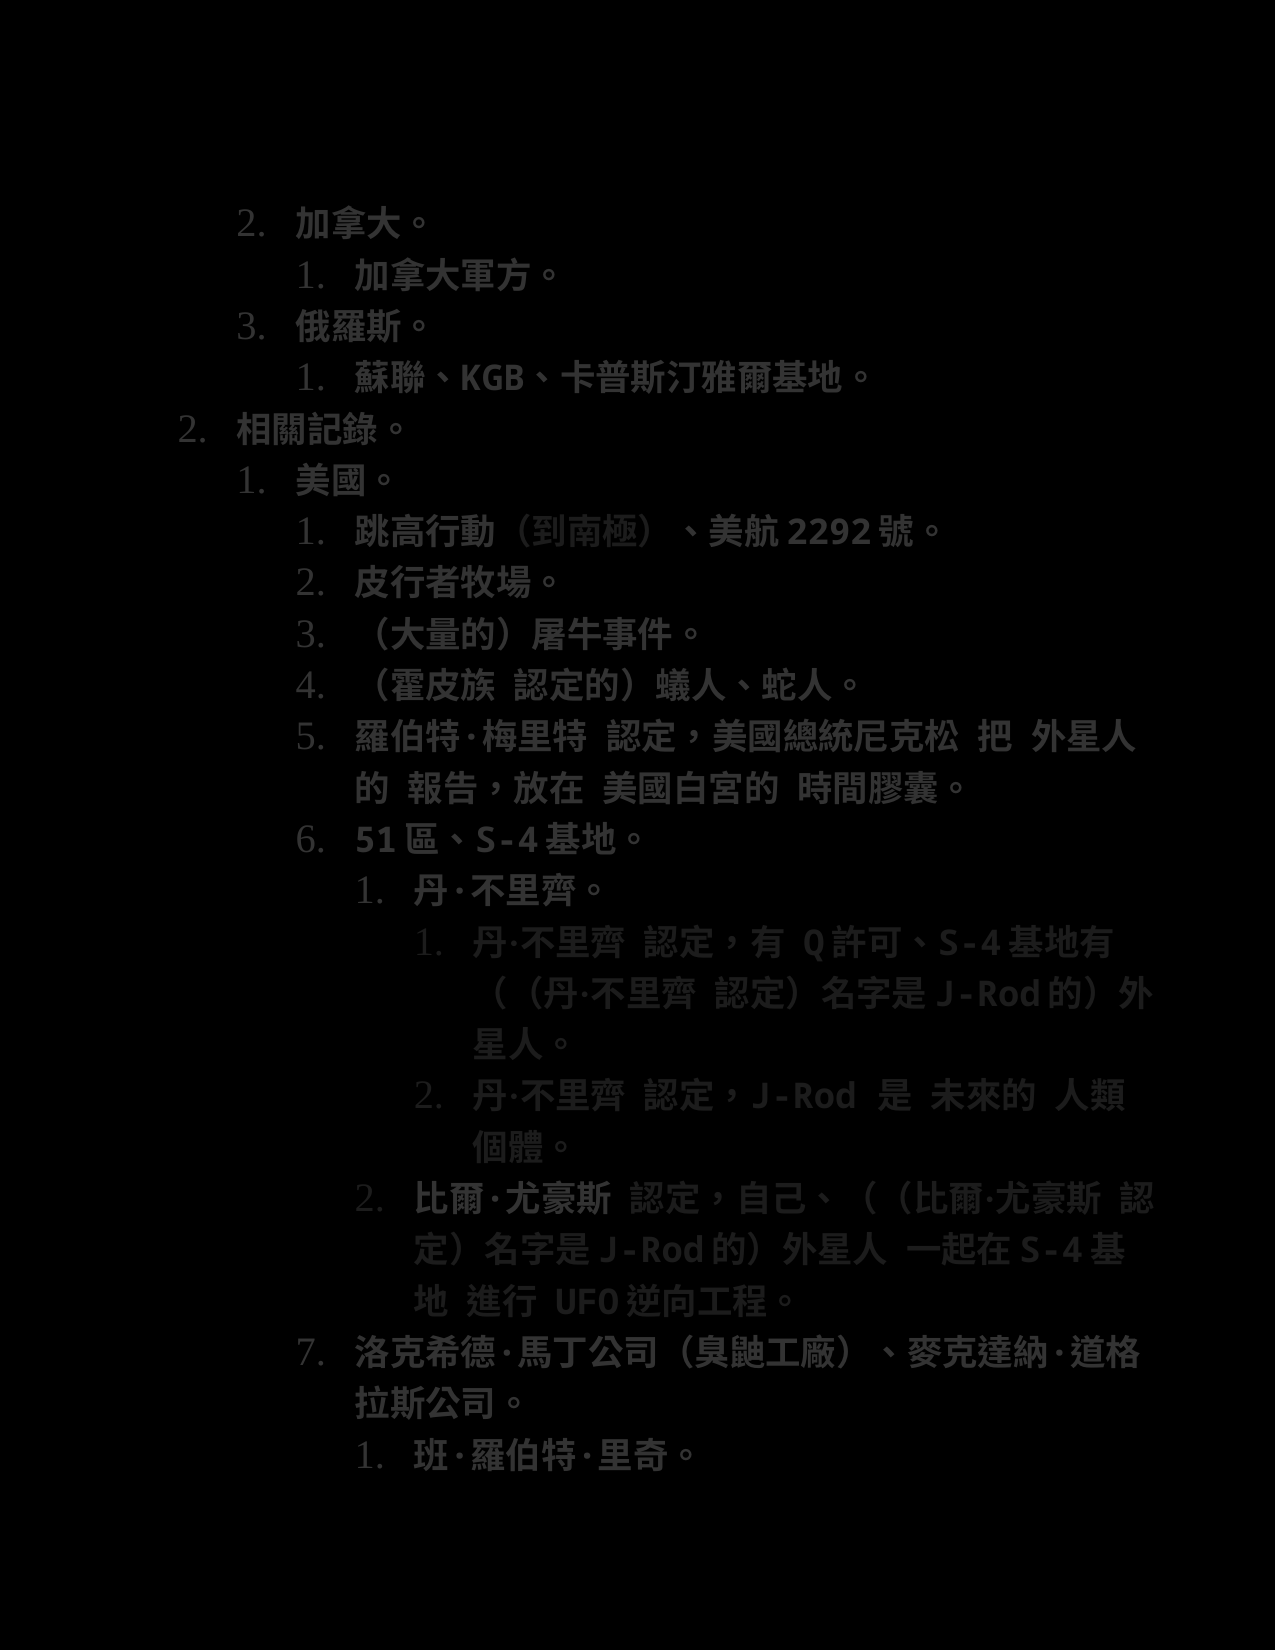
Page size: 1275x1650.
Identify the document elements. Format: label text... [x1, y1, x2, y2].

list 丹·不里齊 認定，有 Q許可、S-4基地有（（丹·不里齊 認定）名字是J-Rod的）外星人。 [413, 914, 1157, 1068]
list 丹·不里齊。 [354, 862, 1157, 914]
list 美國。 [236, 452, 1157, 503]
list （大量的）屠牛事件。 [295, 606, 1157, 657]
list 俄羅斯。 [236, 298, 1157, 349]
list 丹·不里齊 認定，J-Rod 是 未來的 人類個體。 [413, 1068, 1157, 1170]
list 羅伯特·梅里特 認定，美國總統尼克松 把 外星人的 報告，放在 美國白宮的 時間膠囊。 [295, 708, 1157, 811]
list 蘇聯、KGB、卡普斯汀雅爾基地。 [295, 349, 1157, 401]
list 加拿大軍方。 [295, 247, 1157, 298]
list 皮行者牧場。 [295, 555, 1157, 606]
list 洛克希德·馬丁公司（臭鼬工廠）、麥克達納·道格拉斯公司。 [295, 1324, 1157, 1427]
list 比爾·尤豪斯 認定，自己、（（比爾·尤豪斯 認定）名字是J-Rod的）外星人 一起在S-4基地 進行 UFO逆向工程。 [354, 1170, 1157, 1324]
list 加拿大。 [236, 196, 1157, 247]
list （霍皮族 認定的）蟻人、蛇人。 [295, 657, 1157, 708]
list 班·羅伯特·里奇。 [354, 1427, 1157, 1478]
list 51區、S-4基地。 [295, 811, 1157, 862]
list 跳高行動（到南極）、美航2292號。 [295, 503, 1157, 555]
list 相關記錄。 [177, 401, 1157, 452]
